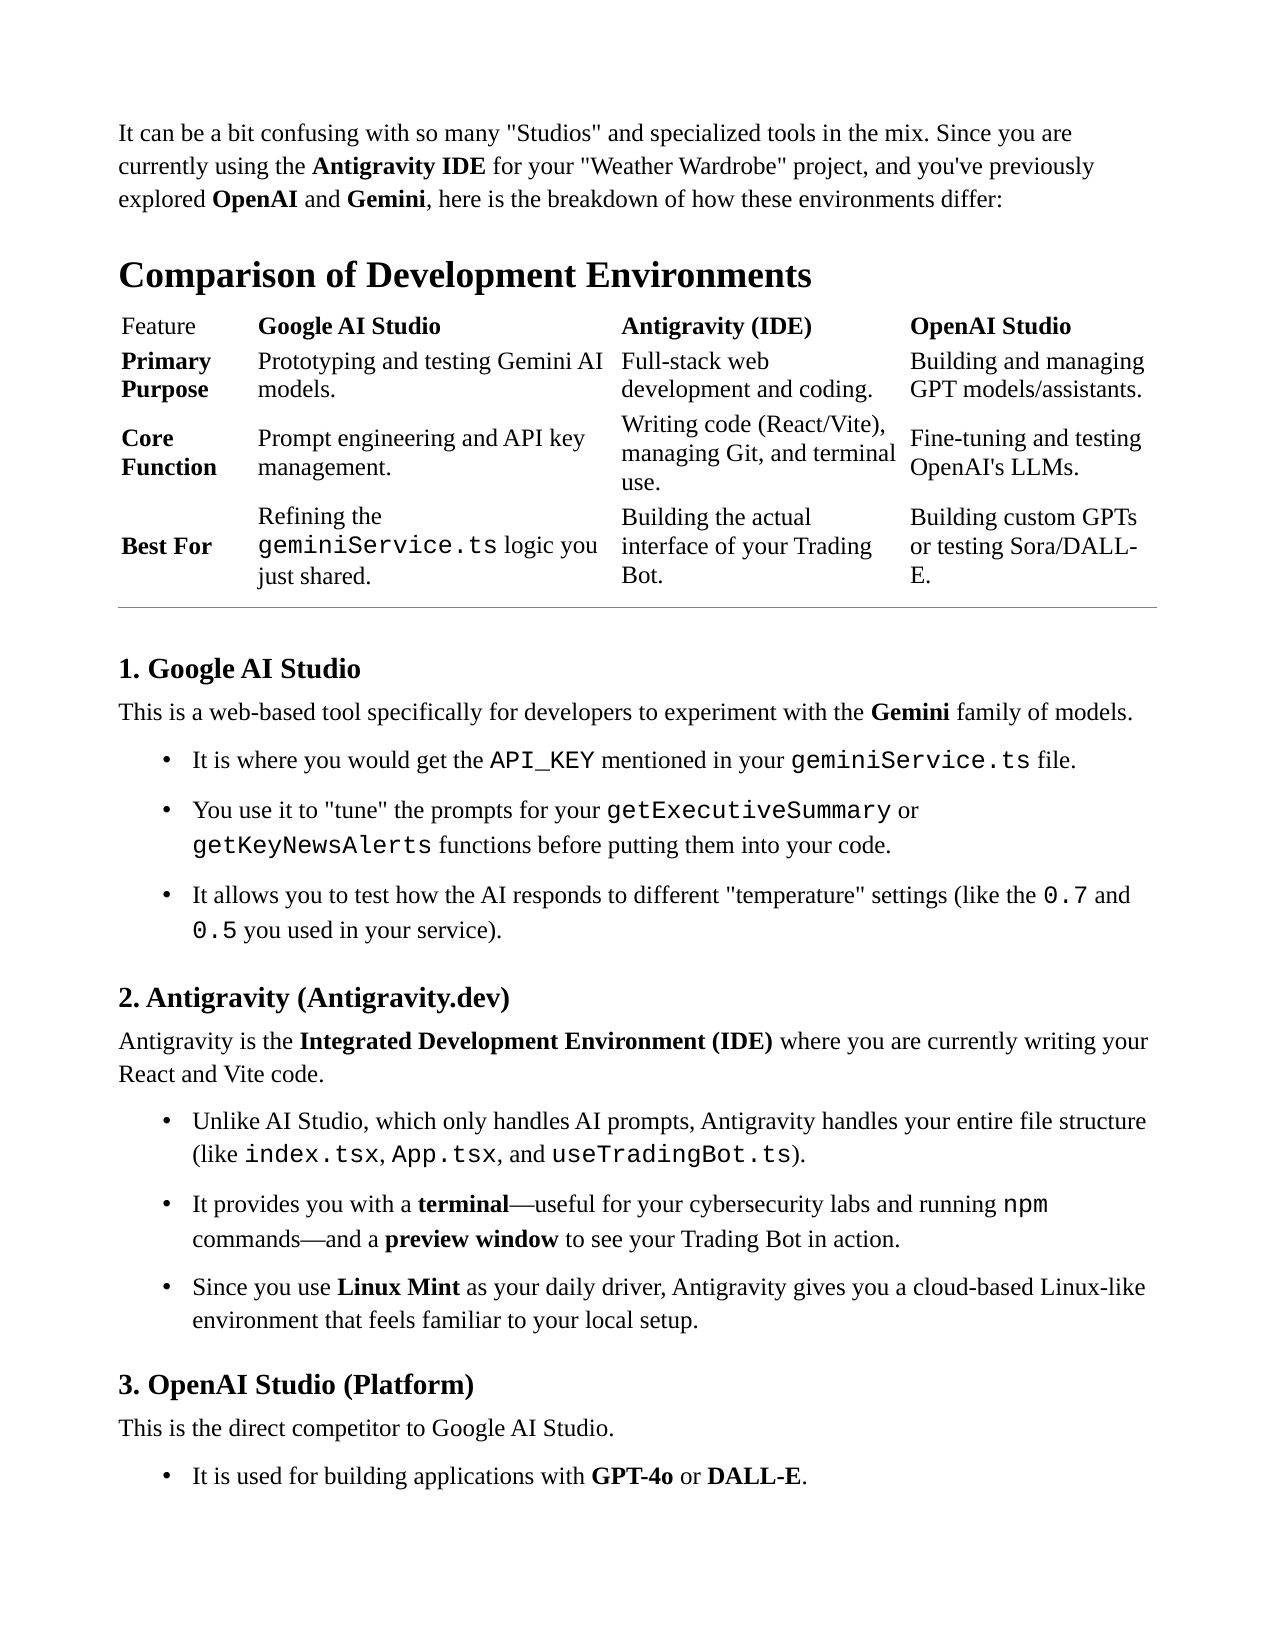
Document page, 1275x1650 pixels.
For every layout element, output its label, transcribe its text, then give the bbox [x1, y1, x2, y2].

list It provides you with a terminal—useful for your cybersecurity labs and running npm commands—and a preview window to see your Trading Bot in action. [162, 1189, 1157, 1253]
text This is the direct competitor to Google AI Studio. [118, 1413, 1157, 1442]
list It is where you would get the API_KEY mentioned in your geminiService.ts file. [162, 745, 1157, 776]
subtitle 2. Antigravity (Antigravity.dev) [118, 980, 1157, 1013]
list It allows you to test how the AI responds to different "temperature" settings (like the 0.7 and 0.5 you used in your service). [162, 880, 1157, 946]
table_cell Full-stack web development and coding. [618, 343, 907, 406]
table_cell Building custom GPTs or testing Sora/DALL-E. [907, 498, 1157, 592]
subtitle Comparison of Development Environments [118, 253, 1157, 296]
table_cell Refining the geminiService.ts logic you just shared. [255, 498, 618, 592]
table_header Google AI Studio [255, 308, 618, 343]
table_cell Prompt engineering and API key management. [255, 406, 618, 498]
table_header OpenAI Studio [907, 308, 1157, 343]
list Since you use Linux Mint as your daily driver, Antigravity gives you a cloud-based Linux-like environment that feels familiar to your local setup. [162, 1272, 1157, 1334]
text It can be a bit confusing with so many "Studios" and specialized tools in the mix. Since you are currently using the Antigravity IDE for your "Weather Wardrobe" project, and you've previously explored OpenAI and Gemini, here is the breakdown of how these environments differ: [118, 118, 1157, 213]
subtitle 1. Google AI Studio [118, 651, 1157, 685]
table_header Antigravity (IDE) [618, 308, 907, 343]
table_cell Fine-tuning and testing OpenAI's LLMs. [907, 406, 1157, 498]
list Unlike AI Studio, which only handles AI prompts, Antigravity handles your entire file structure (like index.tsx, App.tsx, and useTradingBot.ts). [162, 1106, 1157, 1170]
list It is used for building applications with GPT-4o or DALL-E. [162, 1461, 1157, 1490]
subtitle 3. OpenAI Studio (Platform) [118, 1367, 1157, 1401]
table_cell Building and managing GPT models/assistants. [907, 343, 1157, 406]
table_cell Building the actual interface of your Trading Bot. [618, 498, 907, 592]
table_cell Prototyping and testing Gemini AI models. [255, 343, 618, 406]
table_cell Best For [118, 498, 255, 592]
table_cell Primary Purpose [118, 343, 255, 406]
list You use it to "tune" the prompts for your getExecutiveSummary or getKeyNewsAlerts functions before putting them into your code. [162, 795, 1157, 861]
table_cell Writing code (React/Vite), managing Git, and terminal use. [618, 406, 907, 498]
table_header Feature [118, 308, 255, 343]
text Antigravity is the Integrated Development Environment (IDE) where you are currently writing your React and Vite code. [118, 1026, 1157, 1087]
table_cell Core Function [118, 406, 255, 498]
text This is a web-based tool specifically for developers to experiment with the Gemini family of models. [118, 697, 1157, 726]
